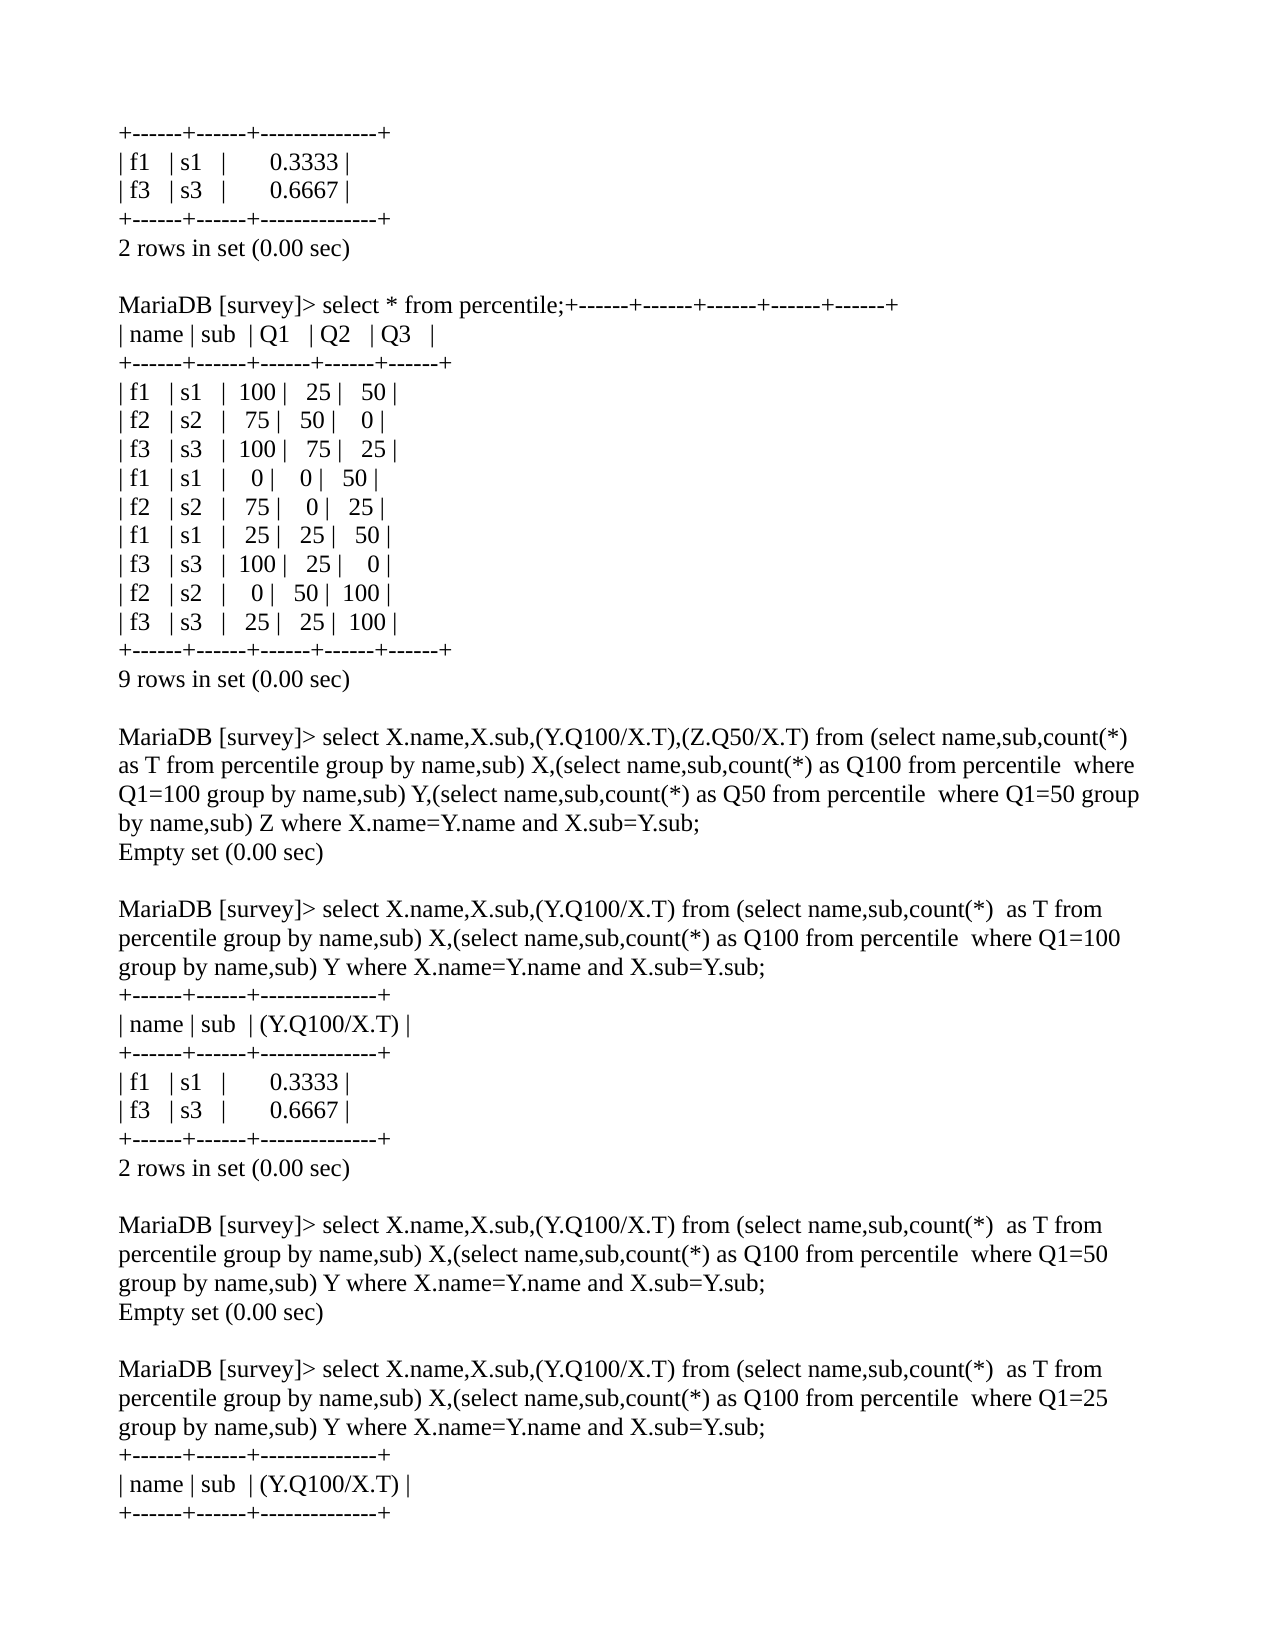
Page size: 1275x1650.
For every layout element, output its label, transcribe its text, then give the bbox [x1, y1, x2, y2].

text | f3 | s3 | 25 | 25 | 100 | [118, 607, 1157, 636]
text MariaDB [survey]> select X.name,X.sub,(Y.Q100/X.T) from (select name,sub,count(*) as T from percentile group by name,sub) X,(select name,sub,count(*) as Q100 from percentile where Q1=50 group by name,sub) Y where X.name=Y.name and X.sub=Y.sub; [118, 1211, 1157, 1297]
text MariaDB [survey]> select X.name,X.sub,(Y.Q100/X.T),(Z.Q50/X.T) from (select name,sub,count(*) as T from percentile group by name,sub) X,(select name,sub,count(*) as Q100 from percentile where Q1=100 group by name,sub) Y,(select name,sub,count(*) as Q50 from percentile where Q1=50 group by name,sub) Z where X.name=Y.name and X.sub=Y.sub; [118, 722, 1157, 837]
text | name | sub | Q1 | Q2 | Q3 | [118, 319, 1157, 348]
text 9 rows in set (0.00 sec) [118, 664, 1157, 693]
text | f2 | s2 | 75 | 50 | 0 | [118, 406, 1157, 434]
text MariaDB [survey]> select X.name,X.sub,(Y.Q100/X.T) from (select name,sub,count(*) as T from percentile group by name,sub) X,(select name,sub,count(*) as Q100 from percentile where Q1=100 group by name,sub) Y where X.name=Y.name and X.sub=Y.sub; [118, 894, 1157, 981]
text +------+------+--------------+ [118, 1498, 1157, 1527]
text | f3 | s3 | 100 | 25 | 0 | [118, 549, 1157, 578]
text Empty set (0.00 sec) [118, 837, 1157, 866]
text | f3 | s3 | 0.6667 | [118, 176, 1157, 204]
text | f1 | s1 | 25 | 25 | 50 | [118, 521, 1157, 549]
text | f1 | s1 | 100 | 25 | 50 | [118, 377, 1157, 406]
text +------+------+--------------+ [118, 981, 1157, 1009]
text MariaDB [survey]> select * from percentile;+------+------+------+------+------+ [118, 291, 1157, 319]
text +------+------+--------------+ [118, 1441, 1157, 1469]
text +------+------+------+------+------+ [118, 636, 1157, 664]
text | f3 | s3 | 0.6667 | [118, 1096, 1157, 1124]
text | name | sub | (Y.Q100/X.T) | [118, 1009, 1157, 1038]
text 2 rows in set (0.00 sec) [118, 233, 1157, 262]
text | f1 | s1 | 0.3333 | [118, 1067, 1157, 1096]
text +------+------+--------------+ [118, 1038, 1157, 1067]
text +------+------+--------------+ [118, 118, 1157, 147]
text | f1 | s1 | 0.3333 | [118, 147, 1157, 176]
text Empty set (0.00 sec) [118, 1297, 1157, 1326]
text | f2 | s2 | 0 | 50 | 100 | [118, 578, 1157, 607]
text | f3 | s3 | 100 | 75 | 25 | [118, 434, 1157, 463]
text +------+------+--------------+ [118, 204, 1157, 233]
text | name | sub | (Y.Q100/X.T) | [118, 1469, 1157, 1498]
text +------+------+--------------+ [118, 1124, 1157, 1153]
text +------+------+------+------+------+ [118, 348, 1157, 377]
text | f1 | s1 | 0 | 0 | 50 | [118, 463, 1157, 492]
text | f2 | s2 | 75 | 0 | 25 | [118, 492, 1157, 521]
text 2 rows in set (0.00 sec) [118, 1153, 1157, 1182]
text MariaDB [survey]> select X.name,X.sub,(Y.Q100/X.T) from (select name,sub,count(*) as T from percentile group by name,sub) X,(select name,sub,count(*) as Q100 from percentile where Q1=25 group by name,sub) Y where X.name=Y.name and X.sub=Y.sub; [118, 1354, 1157, 1441]
